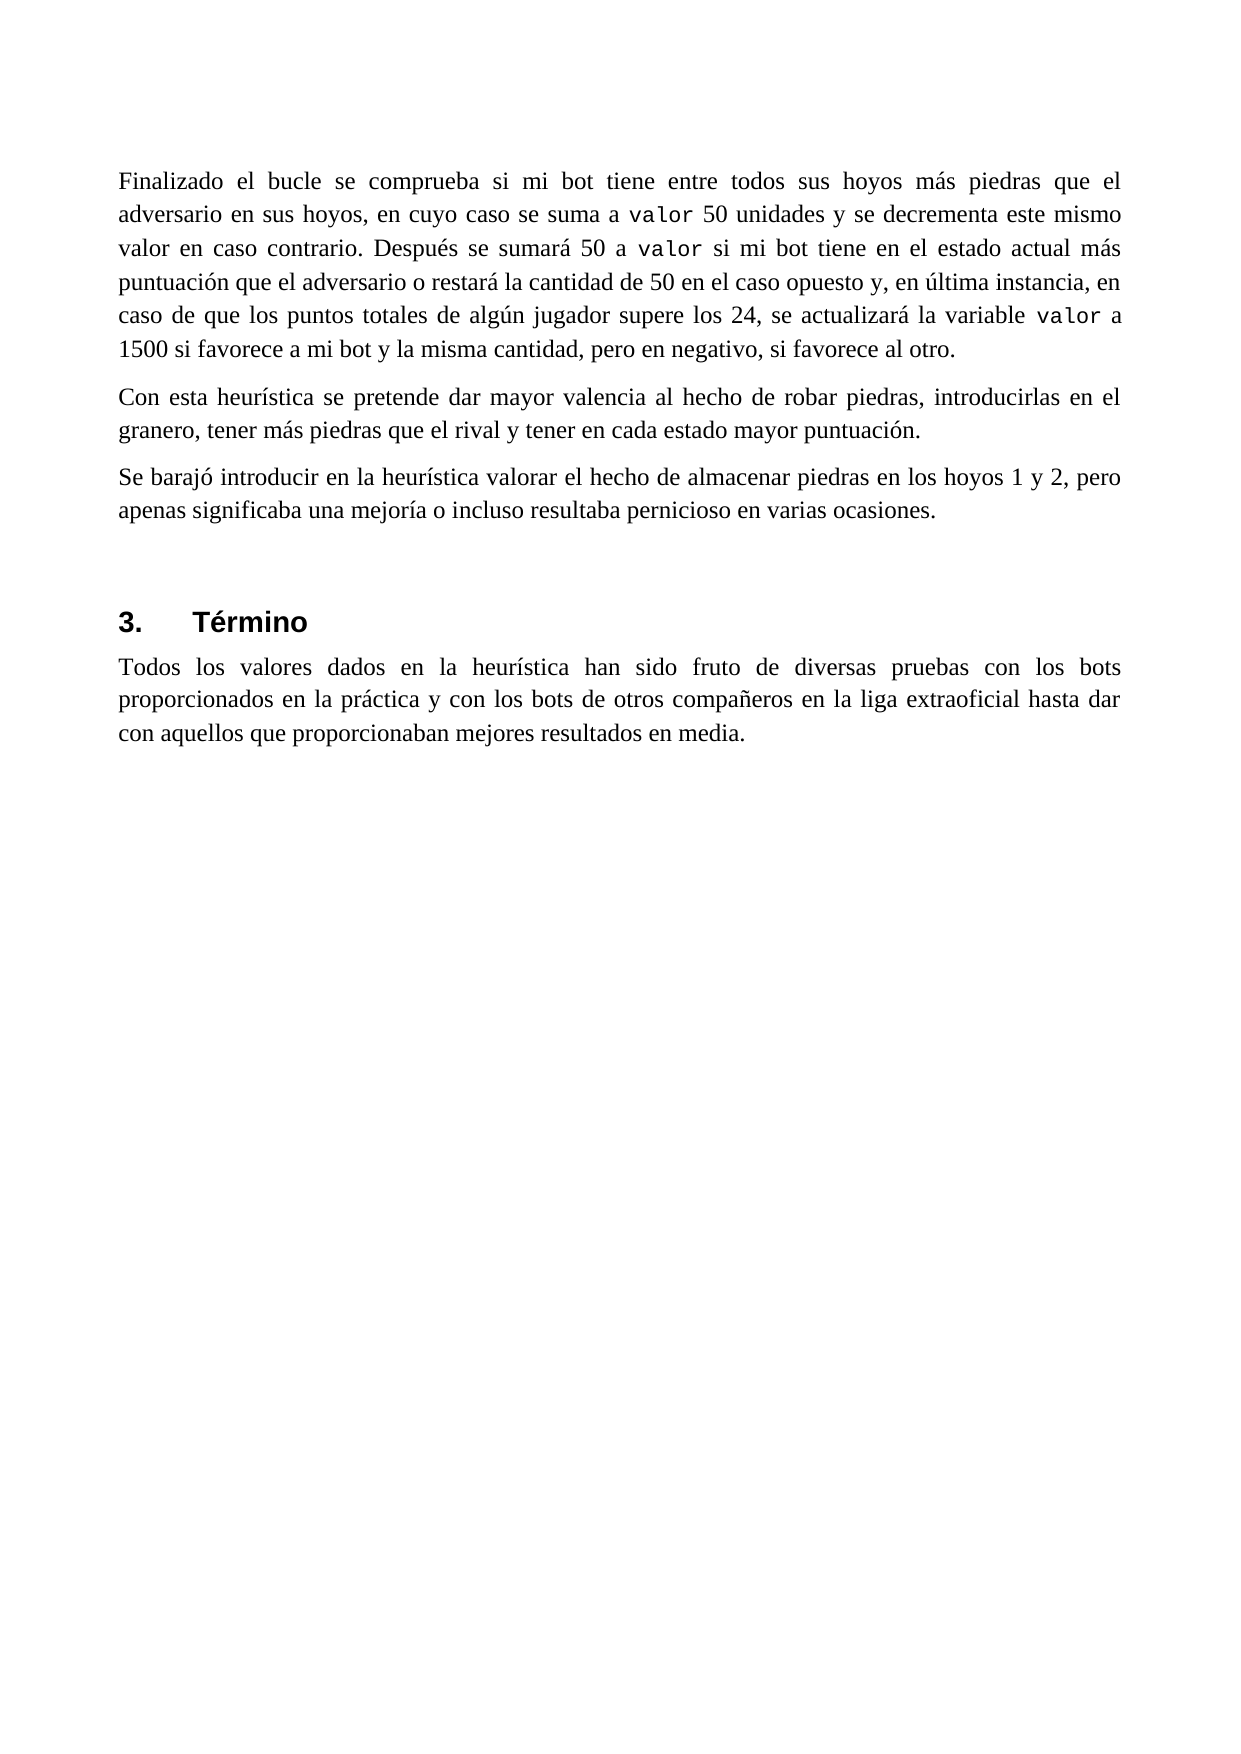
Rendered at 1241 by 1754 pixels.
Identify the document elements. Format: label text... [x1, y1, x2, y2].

subtitle Término [118, 605, 1122, 639]
text Se barajó introducir en la heurística valorar el hecho de almacenar piedras en los hoyos 1 y 2, pero apenas significaba una mejoría o incluso resultaba pernicioso en varias ocasiones. [118, 462, 1122, 524]
text Finalizado el bucle se comprueba si mi bot tiene entre todos sus hoyos más piedras que el adversario en sus hoyos, en cuyo caso se suma a valor 50 unidades y se decrementa este mismo valor en caso contrario. Después se sumará 50 a valor si mi bot tiene en el estado actual más puntuación que el adversario o restará la cantidad de 50 en el caso opuesto y, en última instancia, en caso de que los puntos totales de algún jugador supere los 24, se actualizará la variable valor a 1500 si favorece a mi bot y la misma cantidad, pero en negativo, si favorece al otro. [118, 166, 1122, 363]
text Todos los valores dados en la heurística han sido fruto de diversas pruebas con los bots proporcionados en la práctica y con los bots de otros compañeros en la liga extraoficial hasta dar con aquellos que proporcionaban mejores resultados en media. [118, 652, 1122, 746]
text Con esta heurística se pretende dar mayor valencia al hecho de robar piedras, introducirlas en el granero, tener más piedras que el rival y tener en cada estado mayor puntuación. [118, 382, 1122, 444]
